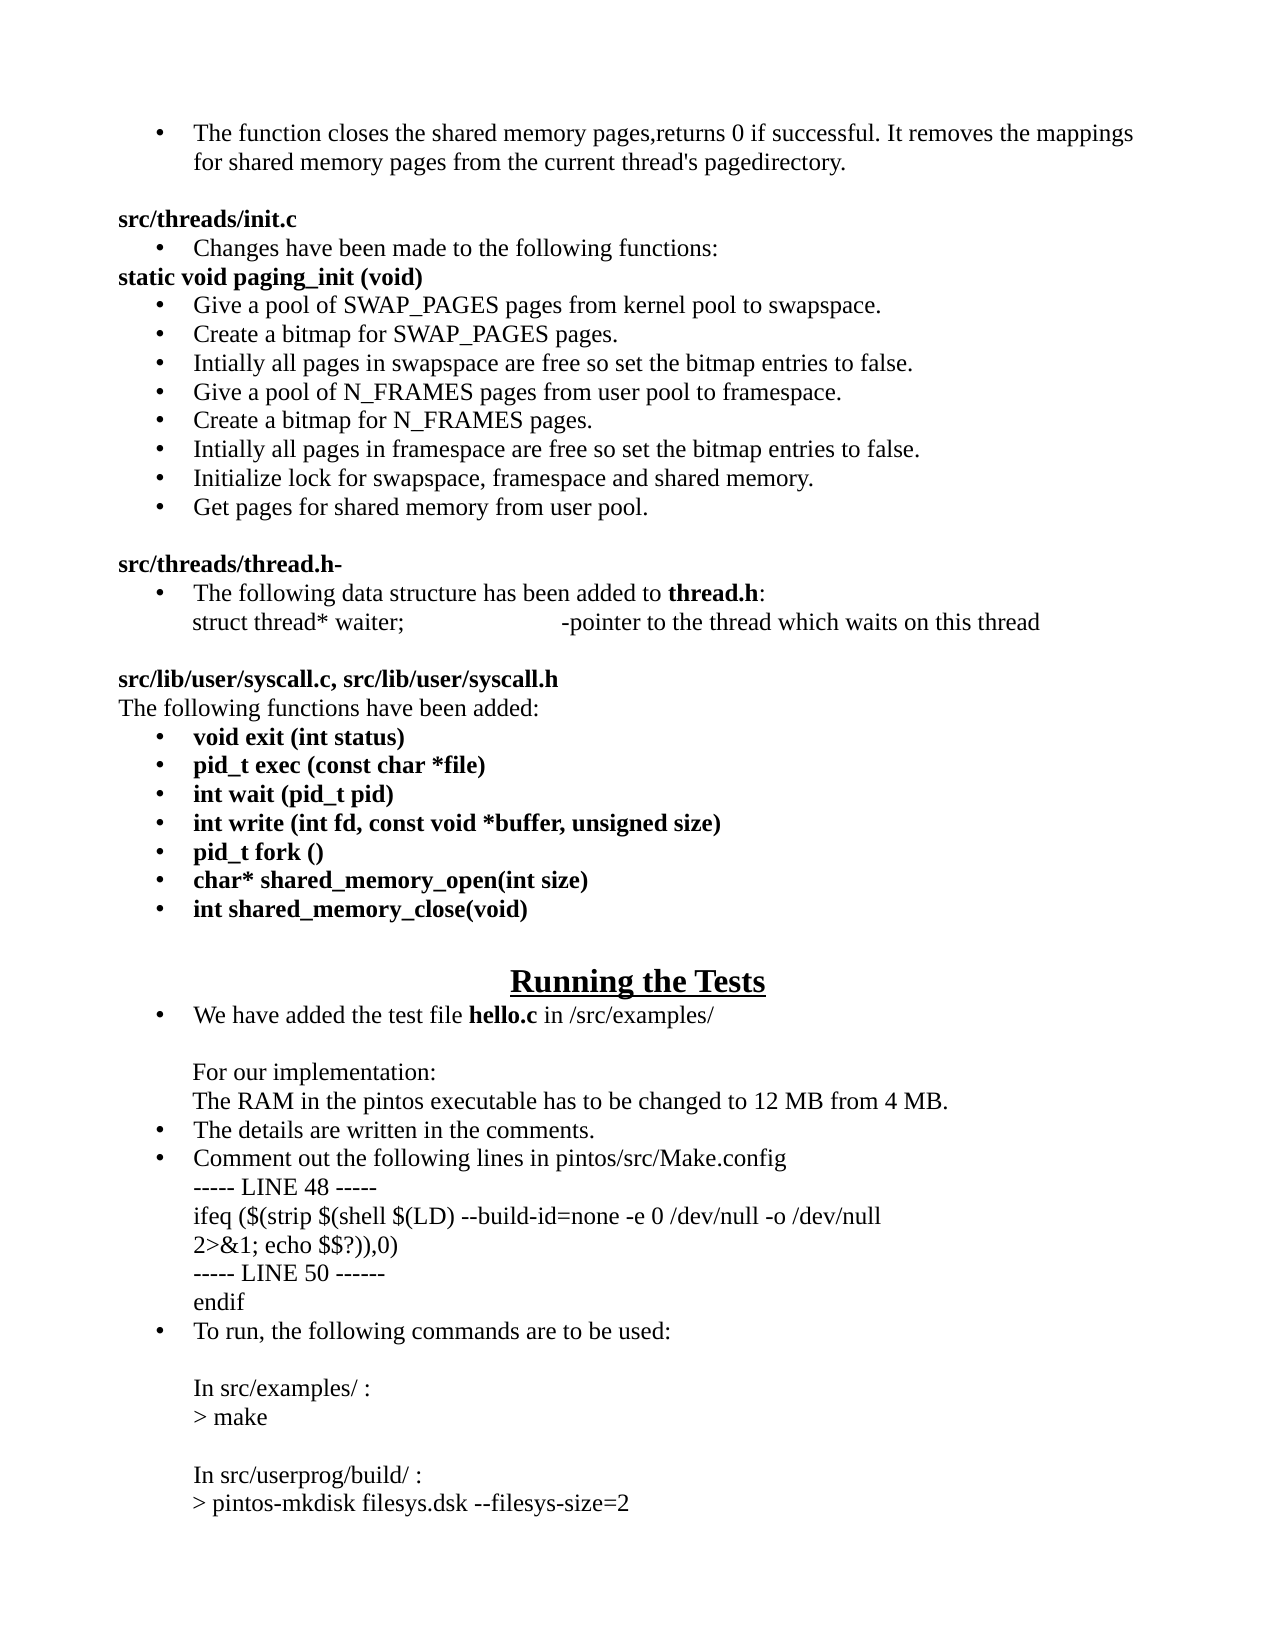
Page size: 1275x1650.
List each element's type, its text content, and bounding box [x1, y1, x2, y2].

list Changes have been made to the following functions: [156, 233, 1157, 262]
list The details are written in the comments. [156, 1115, 1157, 1143]
list Comment out the following lines in pintos/src/Make.config ----- LINE 48 ----- ifeq ($(strip $(shell $(LD) --build-id=none -e 0 /dev/null -o /dev/null 2>&1; echo $$?)),0) ----- LINE 50 ------ endif [156, 1143, 1157, 1316]
text src/lib/user/syscall.c, src/lib/user/syscall.h [118, 664, 1157, 693]
list The function closes the shared memory pages,returns 0 if successful. It removes the mappings for shared memory pages from the current thread's pagedirectory. [156, 118, 1157, 176]
list Initialize lock for swapspace, framespace and shared memory. [156, 463, 1157, 492]
list In src/userprog/build/ : [156, 1460, 1157, 1488]
list char* shared_memory_open(int size) [156, 866, 1157, 894]
list Intially all pages in framespace are free so set the bitmap entries to false. [156, 434, 1157, 463]
list pid_t fork () [156, 837, 1157, 866]
list Give a pool of SWAP_PAGES pages from kernel pool to swapspace. [156, 291, 1157, 319]
list Give a pool of N_FRAMES pages from user pool to framespace. [156, 377, 1157, 406]
text struct thread* waiter; -pointer to the thread which waits on this thread [118, 607, 1157, 664]
text > pintos-mkdisk filesys.dsk --filesys-size=2 [118, 1488, 1157, 1517]
list Create a bitmap for N_FRAMES pages. [156, 406, 1157, 434]
list In src/examples/ : [156, 1373, 1157, 1402]
list The following data structure has been added to thread.h: [156, 578, 1157, 607]
list void exit (int status) [156, 722, 1157, 751]
text For our implementation: [118, 1057, 1157, 1086]
list pid_t exec (const char *file) [156, 751, 1157, 779]
text src/threads/init.c [118, 204, 1157, 233]
list Get pages for shared memory from user pool. [156, 492, 1157, 521]
text src/threads/thread.h- [118, 549, 1157, 578]
list int wait (pid_t pid) [156, 779, 1157, 808]
list > make [156, 1402, 1157, 1431]
list To run, the following commands are to be used: [156, 1316, 1157, 1345]
list Create a bitmap for SWAP_PAGES pages. [156, 319, 1157, 348]
list We have added the test file hello.c in /src/examples/ [156, 1000, 1157, 1028]
text static void paging_init (void) [118, 262, 1157, 291]
list int shared_memory_close(void) [156, 894, 1157, 923]
text The following functions have been added: [118, 693, 1157, 722]
list Intially all pages in swapspace are free so set the bitmap entries to false. [156, 348, 1157, 377]
text The RAM in the pintos executable has to be changed to 12 MB from 4 MB. [118, 1086, 1157, 1115]
text Running the Tests [118, 961, 1157, 1000]
list int write (int fd, const void *buffer, unsigned size) [156, 808, 1157, 837]
